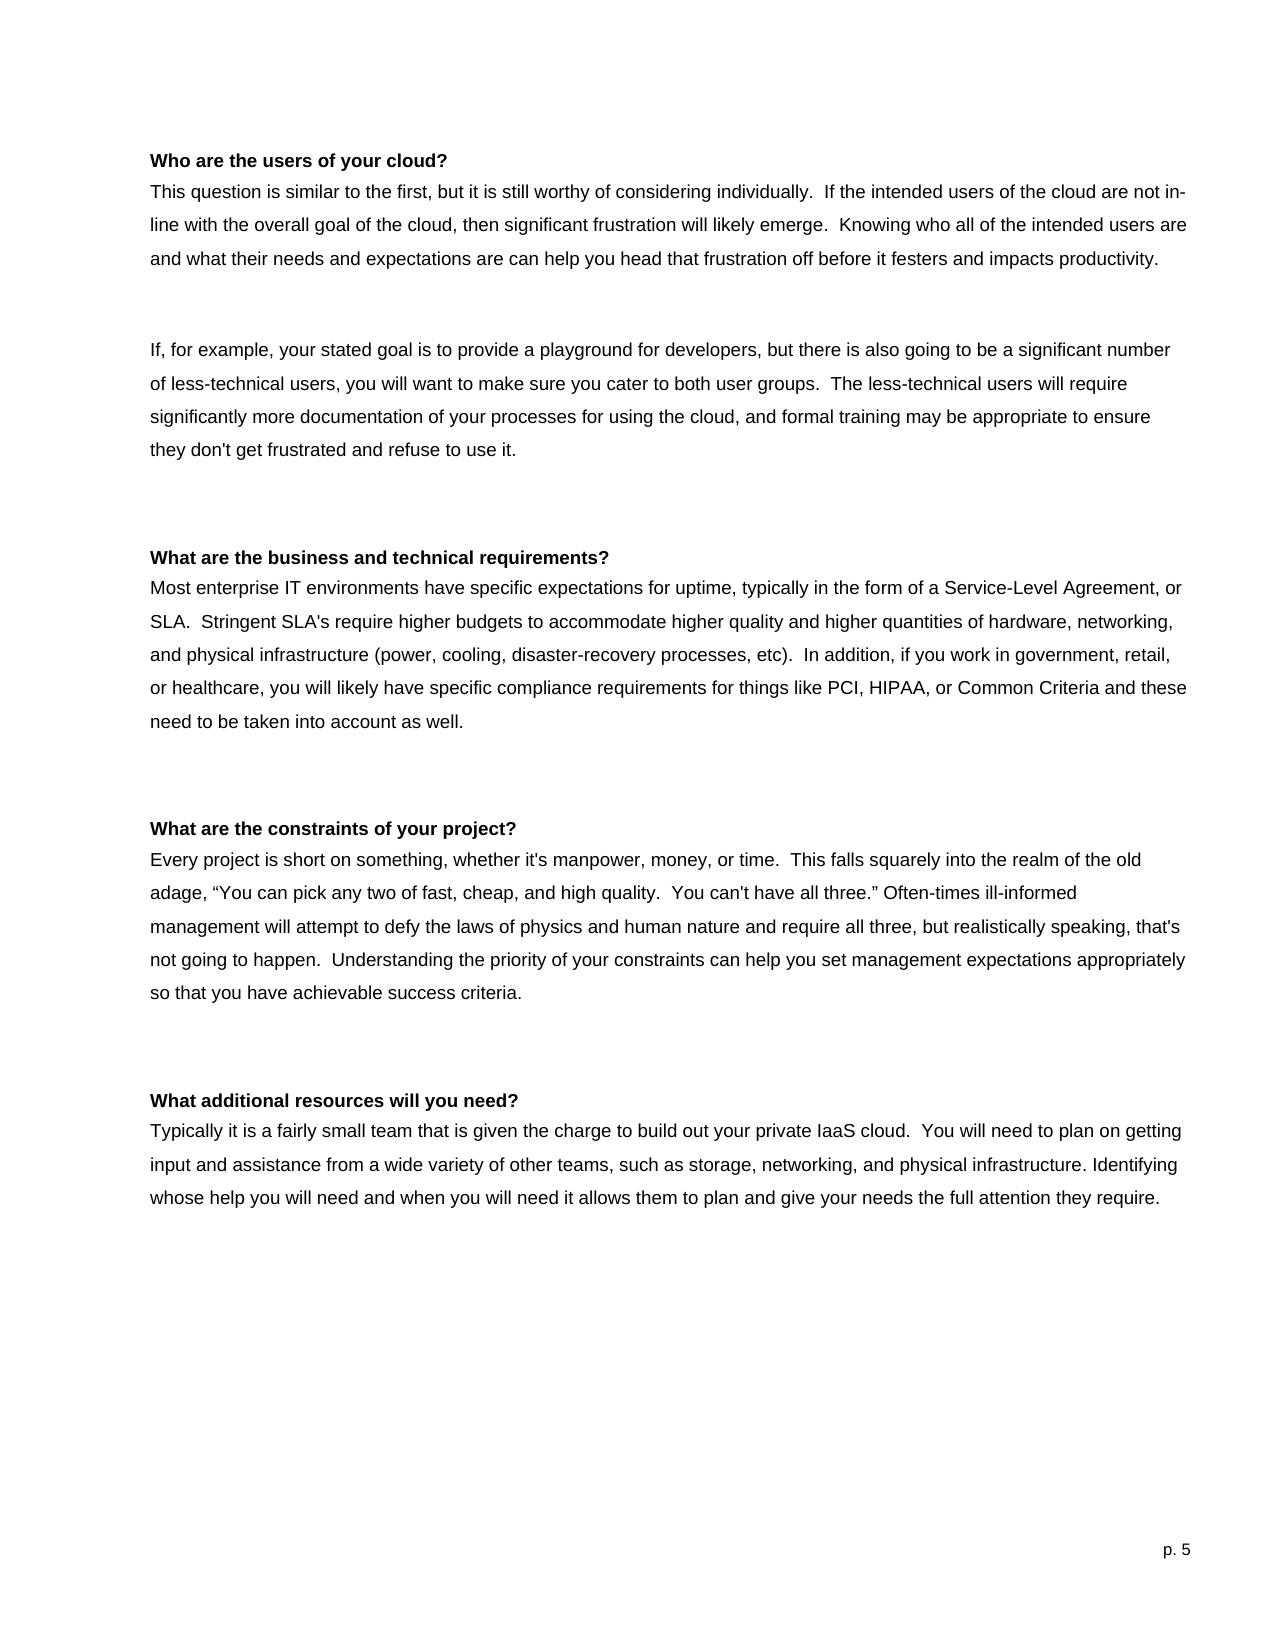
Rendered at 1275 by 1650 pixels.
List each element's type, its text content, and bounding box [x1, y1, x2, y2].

text Every project is short on something, whether it's manpower, money, or time. This falls squarely into the realm of the old adage, “You can pick any two of fast, cheap, and high quality. You can't have all three.” Often-times ill-informed management will attempt to defy the laws of physics and human nature and require all three, but realistically speaking, that's not going to happen. Understanding the priority of your constraints can help you set management expectations appropriately so that you have achievable success criteria. [150, 840, 1191, 1006]
text This question is similar to the first, but it is still worthy of considering individually. If the intended users of the cloud are not in-line with the overall goal of the cloud, then significant frustration will likely emerge. Knowing who all of the intended users are and what their needs and expectations are can help you head that frustration off before it festers and impacts productivity. [150, 172, 1191, 272]
text What are the business and technical requirements? [150, 547, 1191, 568]
text If, for example, your stated goal is to provide a playground for developers, but there is also going to be a significant number of less-technical users, you will want to make sure you cater to both user groups. The less-technical users will require significantly more documentation of your processes for using the cloud, and formal training may be appropriate to ensure they don't get frustrated and refuse to use it. [150, 330, 1191, 463]
text What are the constraints of your project? [150, 818, 1191, 840]
text What additional resources will you need? [150, 1090, 1191, 1111]
text Most enterprise IT environments have specific expectations for uptime, typically in the form of a Service-Level Agreement, or SLA. Stringent SLA's require higher budgets to accommodate higher quality and higher quantities of hardware, networking, and physical infrastructure (power, cooling, disaster-recovery processes, etc). In addition, if you work in government, retail, or healthcare, you will likely have specific compliance requirements for things like PCI, HIPAA, or Common Criteria and these need to be taken into account as well. [150, 568, 1191, 735]
text Typically it is a fairly small team that is given the charge to build out your private IaaS cloud. You will need to plan on getting input and assistance from a wide variety of other teams, such as storage, networking, and physical infrastructure. Identifying whose help you will need and when you will need it allows them to plan and give your needs the full attention they require. [150, 1111, 1191, 1211]
text Who are the users of your cloud? [150, 150, 1191, 172]
